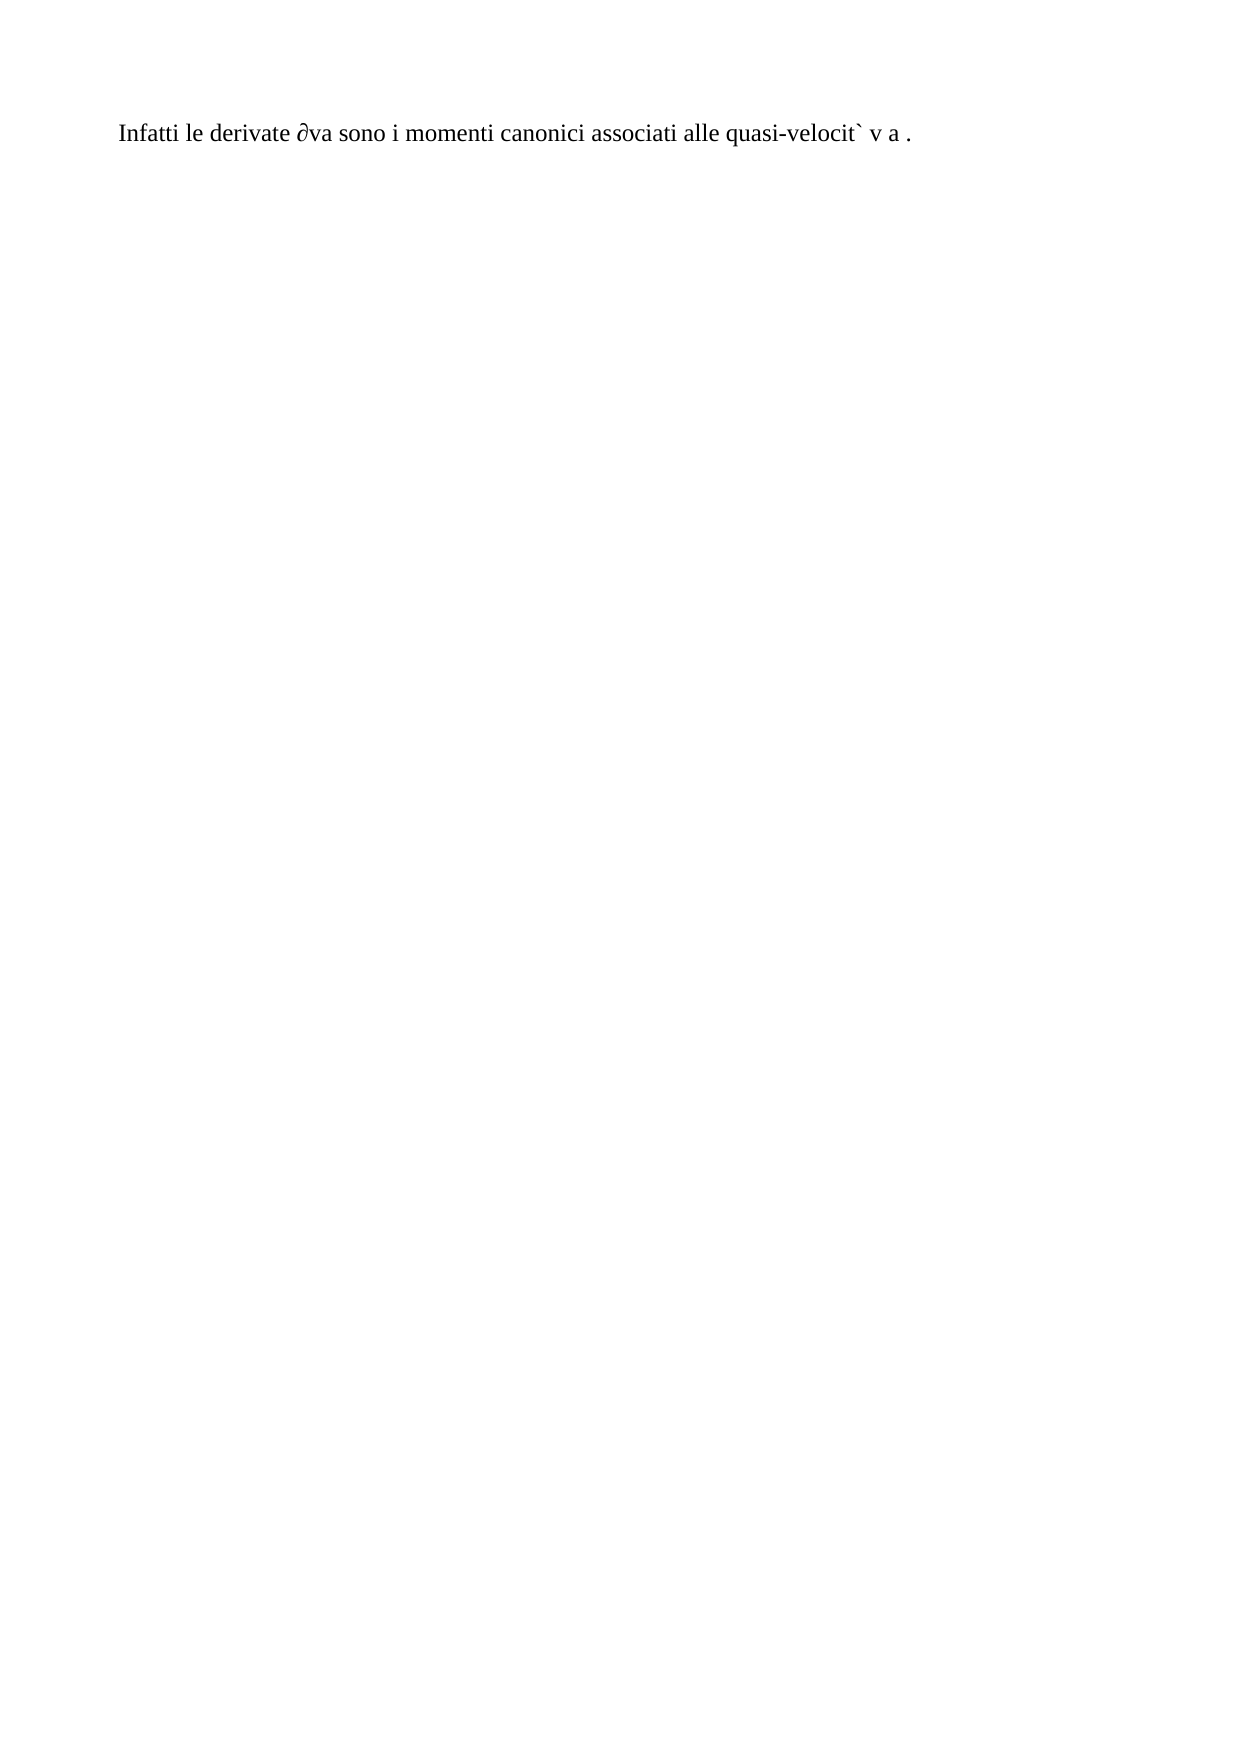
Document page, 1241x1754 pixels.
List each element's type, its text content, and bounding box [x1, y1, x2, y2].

text Infatti le derivate ∂va sono i momenti canonici associati alle quasi-velocit` v a . [118, 118, 1122, 147]
